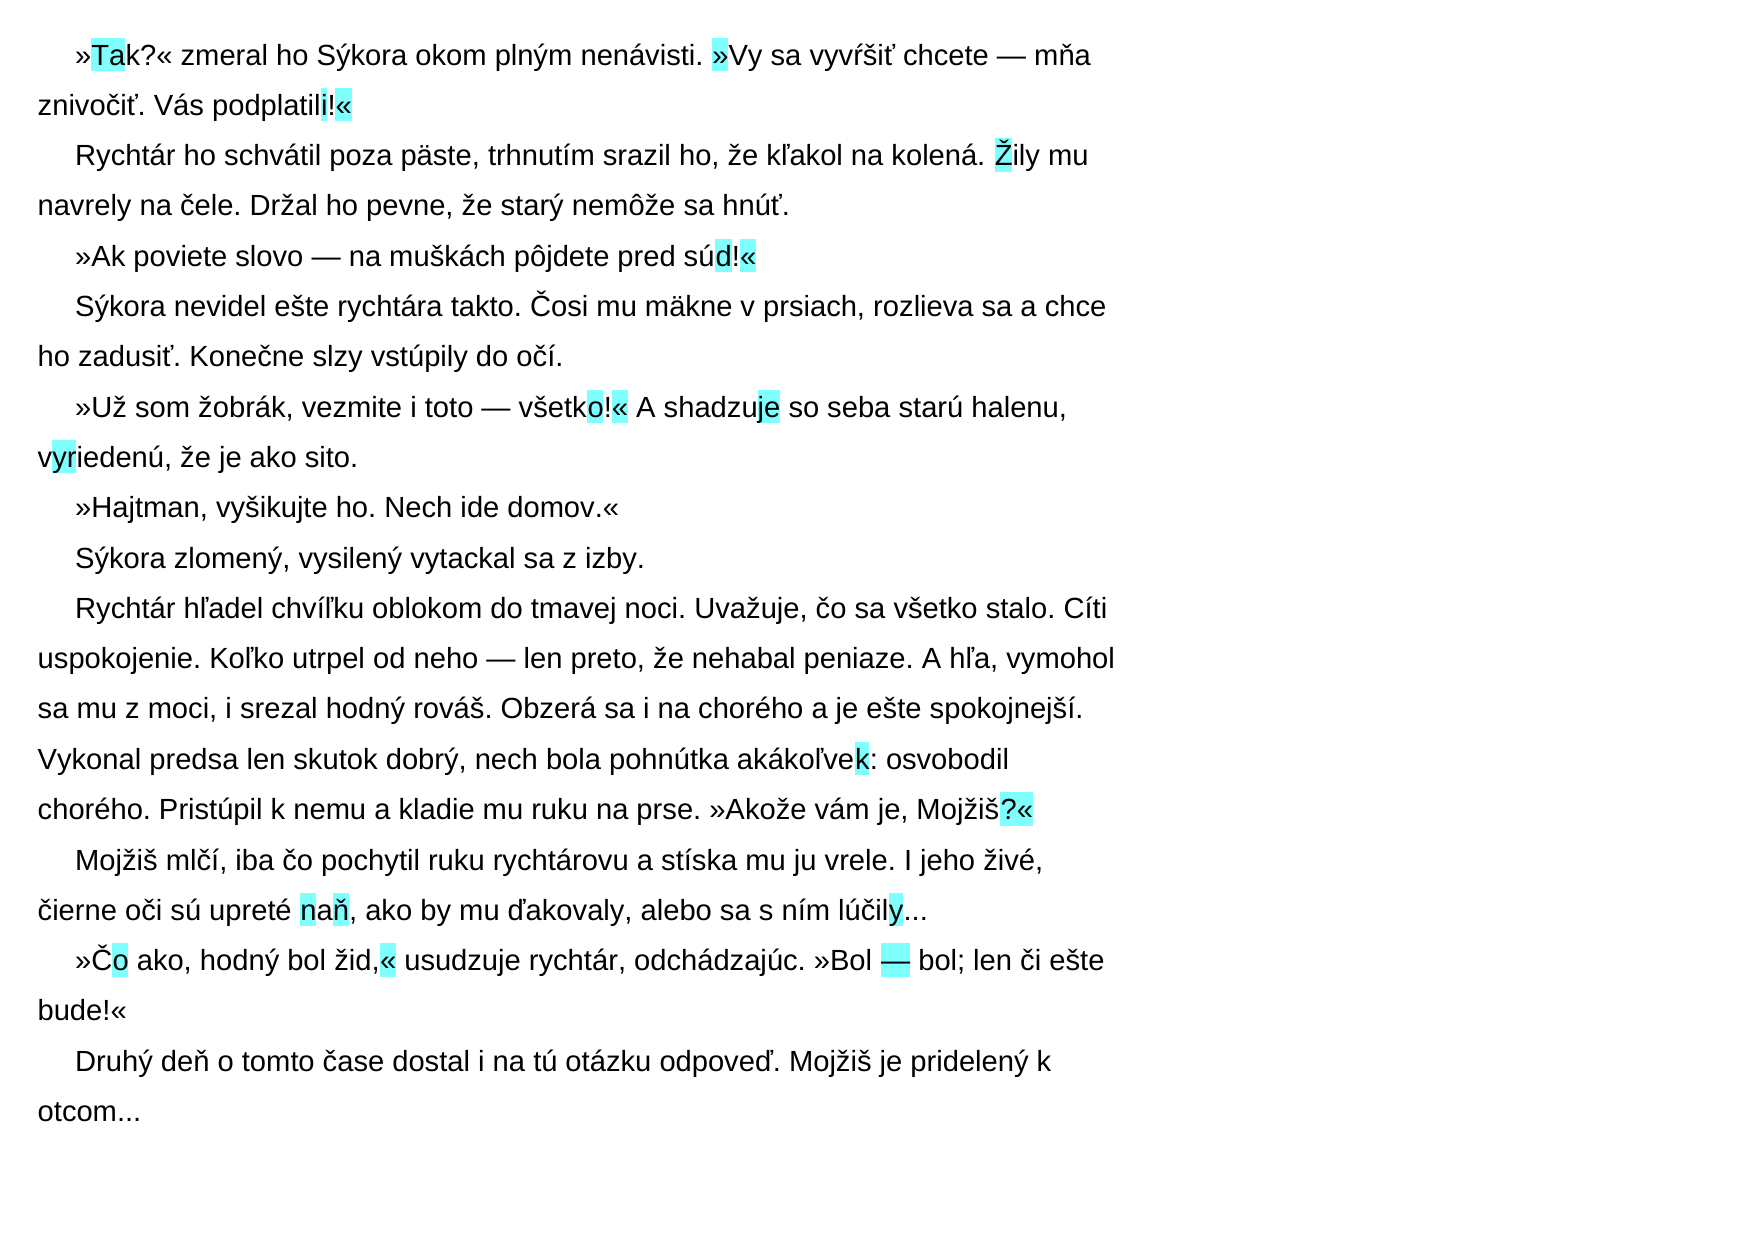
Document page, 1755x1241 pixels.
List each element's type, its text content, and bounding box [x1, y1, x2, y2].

text Sýkora zlomený, vysilený vytackal sa z izby. [37, 541, 1130, 574]
text »Hajtman, vyšikujte ho. Nech ide domov.« [37, 490, 1130, 524]
text Mojžiš mlčí, iba čo pochytil ruku rychtárovu a stíska mu ju vrele. I jeho živé, čierne oči sú upreté naň, ako by mu ďakovaly, alebo sa s ním lúčily... [37, 842, 1130, 926]
text »Už som žobrák, vezmite i toto — všetko!« A shadzuje so seba starú halenu, vyriedenú, že je ako sito. [37, 390, 1130, 473]
text »Tak?« zmeral ho Sýkora okom plným nenávisti. »Vy sa vyvŕšiť chcete — mňa znivočiť. Vás podplatili!« [37, 37, 1130, 121]
text Druhý deň o tomto čase dostal i na tú otázku odpoveď. Mojžiš je pridelený k otcom... [37, 1044, 1130, 1128]
text »Čo ako, hodný bol žid,« usudzuje rychtár, odchádzajúc. »Bol — bol; len či ešte bude!« [37, 943, 1130, 1027]
text Rychtár ho schvátil poza päste, trhnutím srazil ho, že kľakol na kolená. Žily mu navrely na čele. Držal ho pevne, že starý nemôže sa hnúť. [37, 138, 1130, 222]
text »Ak poviete slovo — na muškách pôjdete pred súd!« [37, 239, 1130, 272]
text Rychtár hľadel chvíľku oblokom do tmavej noci. Uvažuje, čo sa všetko stalo. Cíti uspokojenie. Koľko utrpel od neho — len preto, že nehabal peniaze. A hľa, vymohol sa mu z moci, i srezal hodný rováš. Obzerá sa i na chorého a je ešte spokojnejší. Vykonal predsa len skutok dobrý, nech bola pohnútka akákoľvek: osvobodil chorého. Pristúpil k nemu a kladie mu ruku na prse. »Akože vám je, Mojžiš?« [37, 591, 1130, 826]
text Sýkora nevidel ešte rychtára takto. Čosi mu mäkne v prsiach, rozlieva sa a chce ho zadusiť. Konečne slzy vstúpily do očí. [37, 289, 1130, 373]
